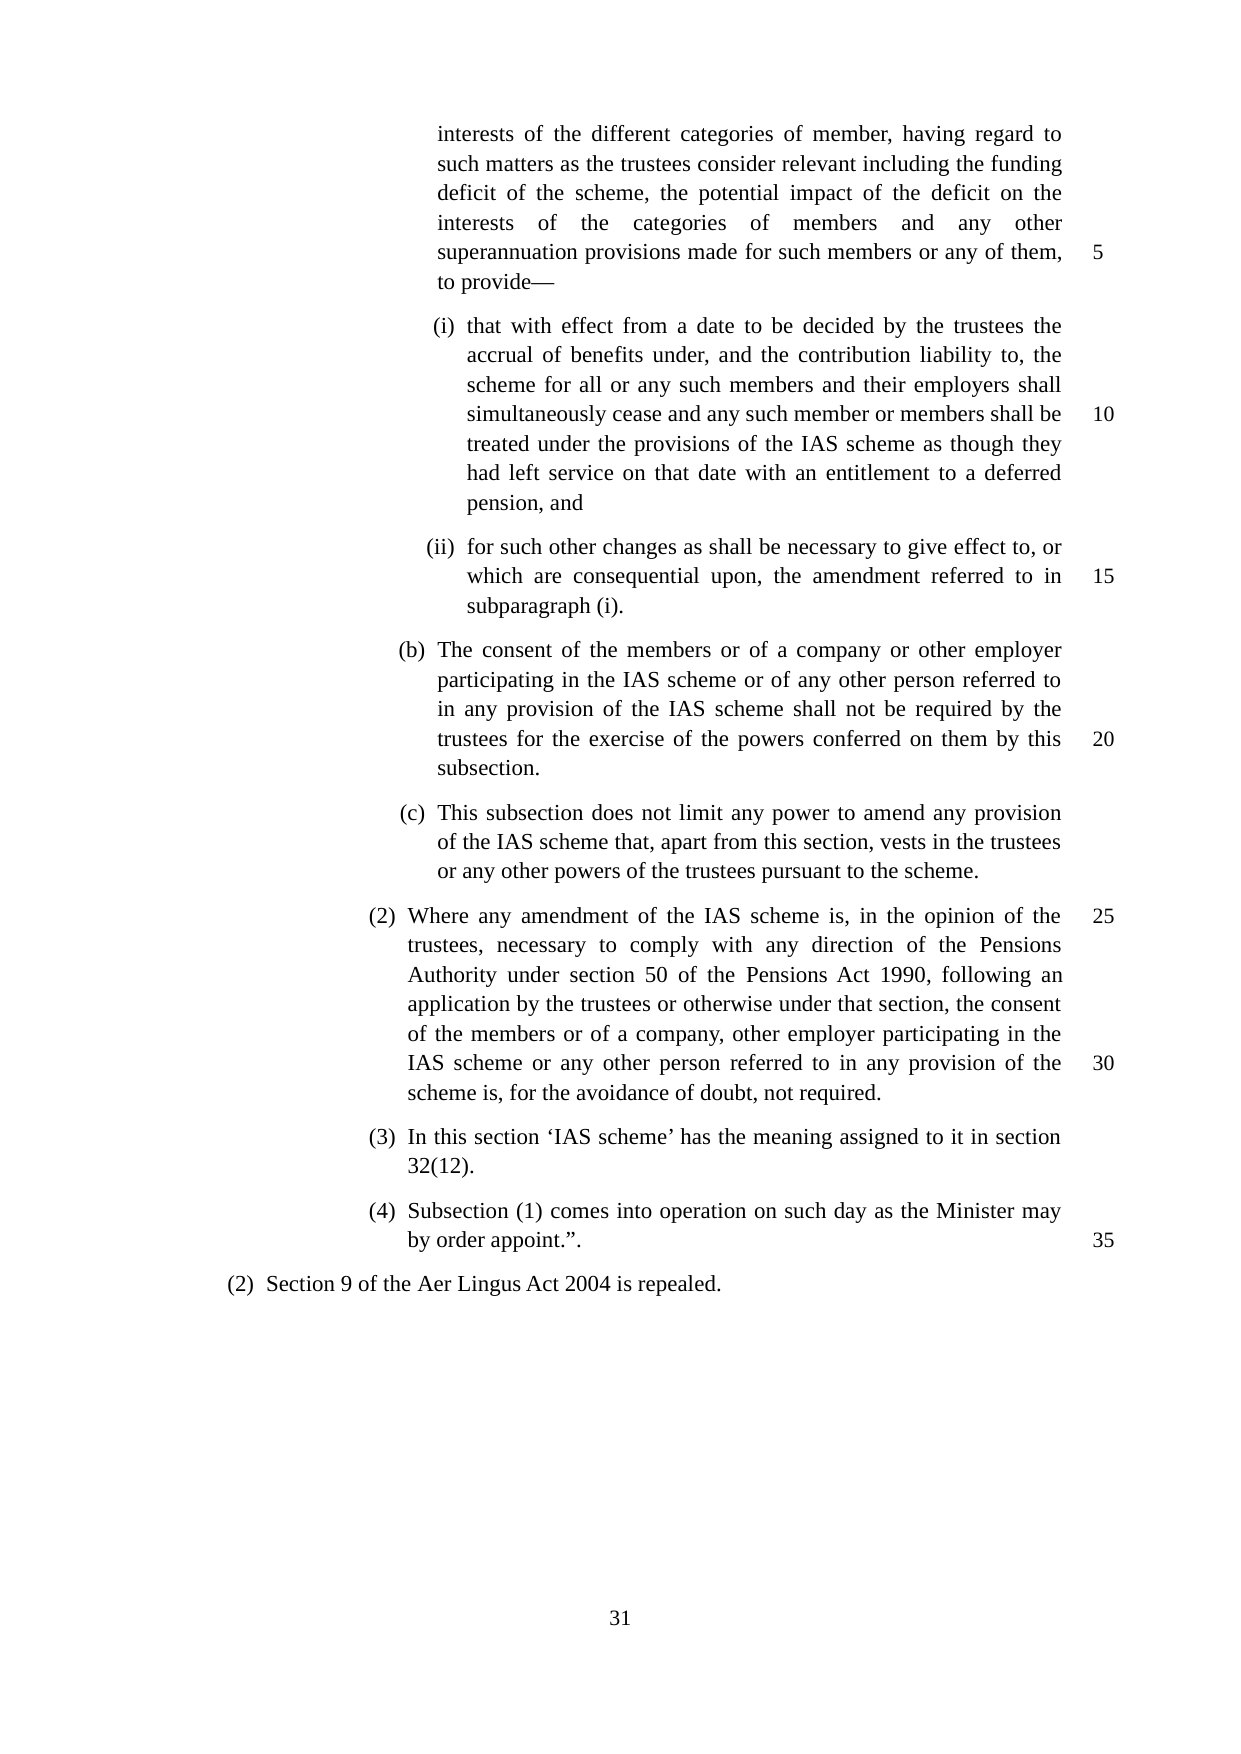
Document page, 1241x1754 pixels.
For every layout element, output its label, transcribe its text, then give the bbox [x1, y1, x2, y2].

text interests of the different categories of member, having regard to such matters as the trustees consider relevant including the funding deficit of the scheme, the potential impact of the deficit on the interests of the categories of members and any other superannuation provisions made for such members or any of them, to provide⁠— [307, 118, 1063, 295]
text (3) In this section ‘IAS scheme’ has the meaning assigned to it in section 32(12). [319, 1121, 1063, 1180]
text (4) Subsection (1) comes into operation on such day as the Minister may by order appoint.”. [319, 1194, 1063, 1253]
text (2) Section 9 of the Aer Lingus Act 2004 is repealed. [177, 1268, 1063, 1298]
text (i) that with effect from a date to be decided by the trustees the accrual of benefits under, and the contribution liability to, the scheme for all or any such members and their employers shall simultaneously cease and any such member or members shall be treated under the provisions of the IAS scheme as though they had left service on that date with an entitlement to a deferred pension, and [295, 310, 1063, 516]
text (b) The consent of the members or of a company or other employer participating in the IAS scheme or of any other person referred to in any provision of the IAS scheme shall not be required by the trustees for the exercise of the powers conferred on them by this subsection. [307, 634, 1063, 782]
text (2) Where any amendment of the IAS scheme is, in the opinion of the trustees, necessary to comply with any direction of the Pensions Authority under section 50 of the Pensions Act 1990, following an application by the trustees or otherwise under that section, the consent of the members or of a company, other employer participating in the IAS scheme or any other person referred to in any provision of the scheme is, for the avoidance of doubt, not required. [319, 899, 1063, 1106]
text (c) This subsection does not limit any power to amend any provision of the IAS scheme that, apart from this section, vests in the trustees or any other powers of the trustees pursuant to the scheme. [307, 796, 1063, 885]
text (ii) for such other changes as shall be necessary to give effect to, or which are consequential upon, the amendment referred to in subparagraph (i). [295, 531, 1063, 619]
